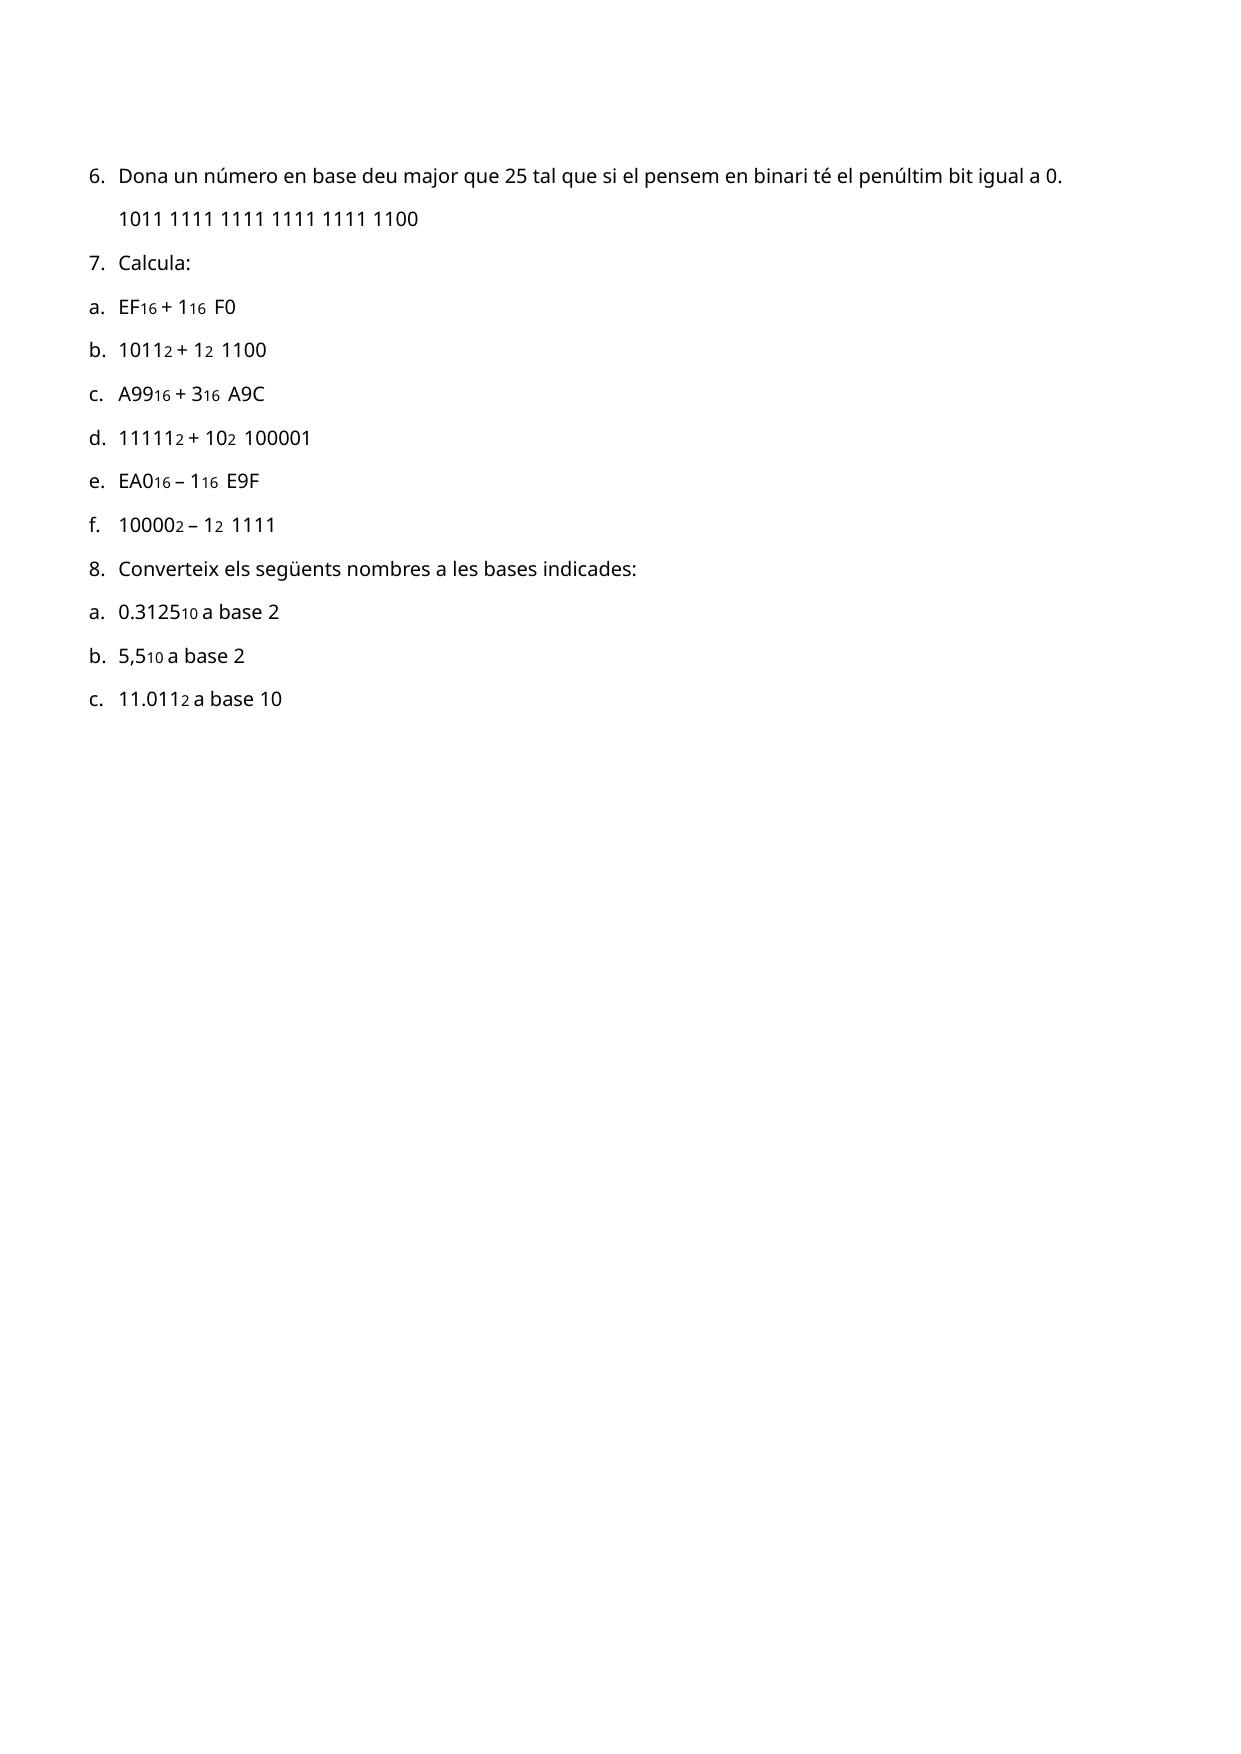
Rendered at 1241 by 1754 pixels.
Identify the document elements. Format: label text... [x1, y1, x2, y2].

list A9916 + 316 A9C [118, 380, 1122, 407]
list 11.0112 a base 10 [118, 686, 1122, 713]
list Dona un número en base deu major que 25 tal que si el pensem en binari té el penúltim bit igual a 0. [118, 162, 1122, 189]
list Calcula: [118, 249, 1122, 276]
list Converteix els següents nombres a les bases indicades: [118, 554, 1122, 582]
list 5,510 a base 2 [118, 642, 1122, 669]
list 1011 1111 1111 1111 1111 1100 [118, 205, 1122, 233]
list 10112 + 12 1100 [118, 336, 1122, 364]
list EA016 – 116 E9F [118, 467, 1122, 494]
list EF16 + 116 F0 [118, 293, 1122, 320]
list 0.312510 a base 2 [118, 598, 1122, 626]
list 111112 + 102 100001 [118, 424, 1122, 451]
list 100002 – 12 1111 [118, 511, 1122, 538]
